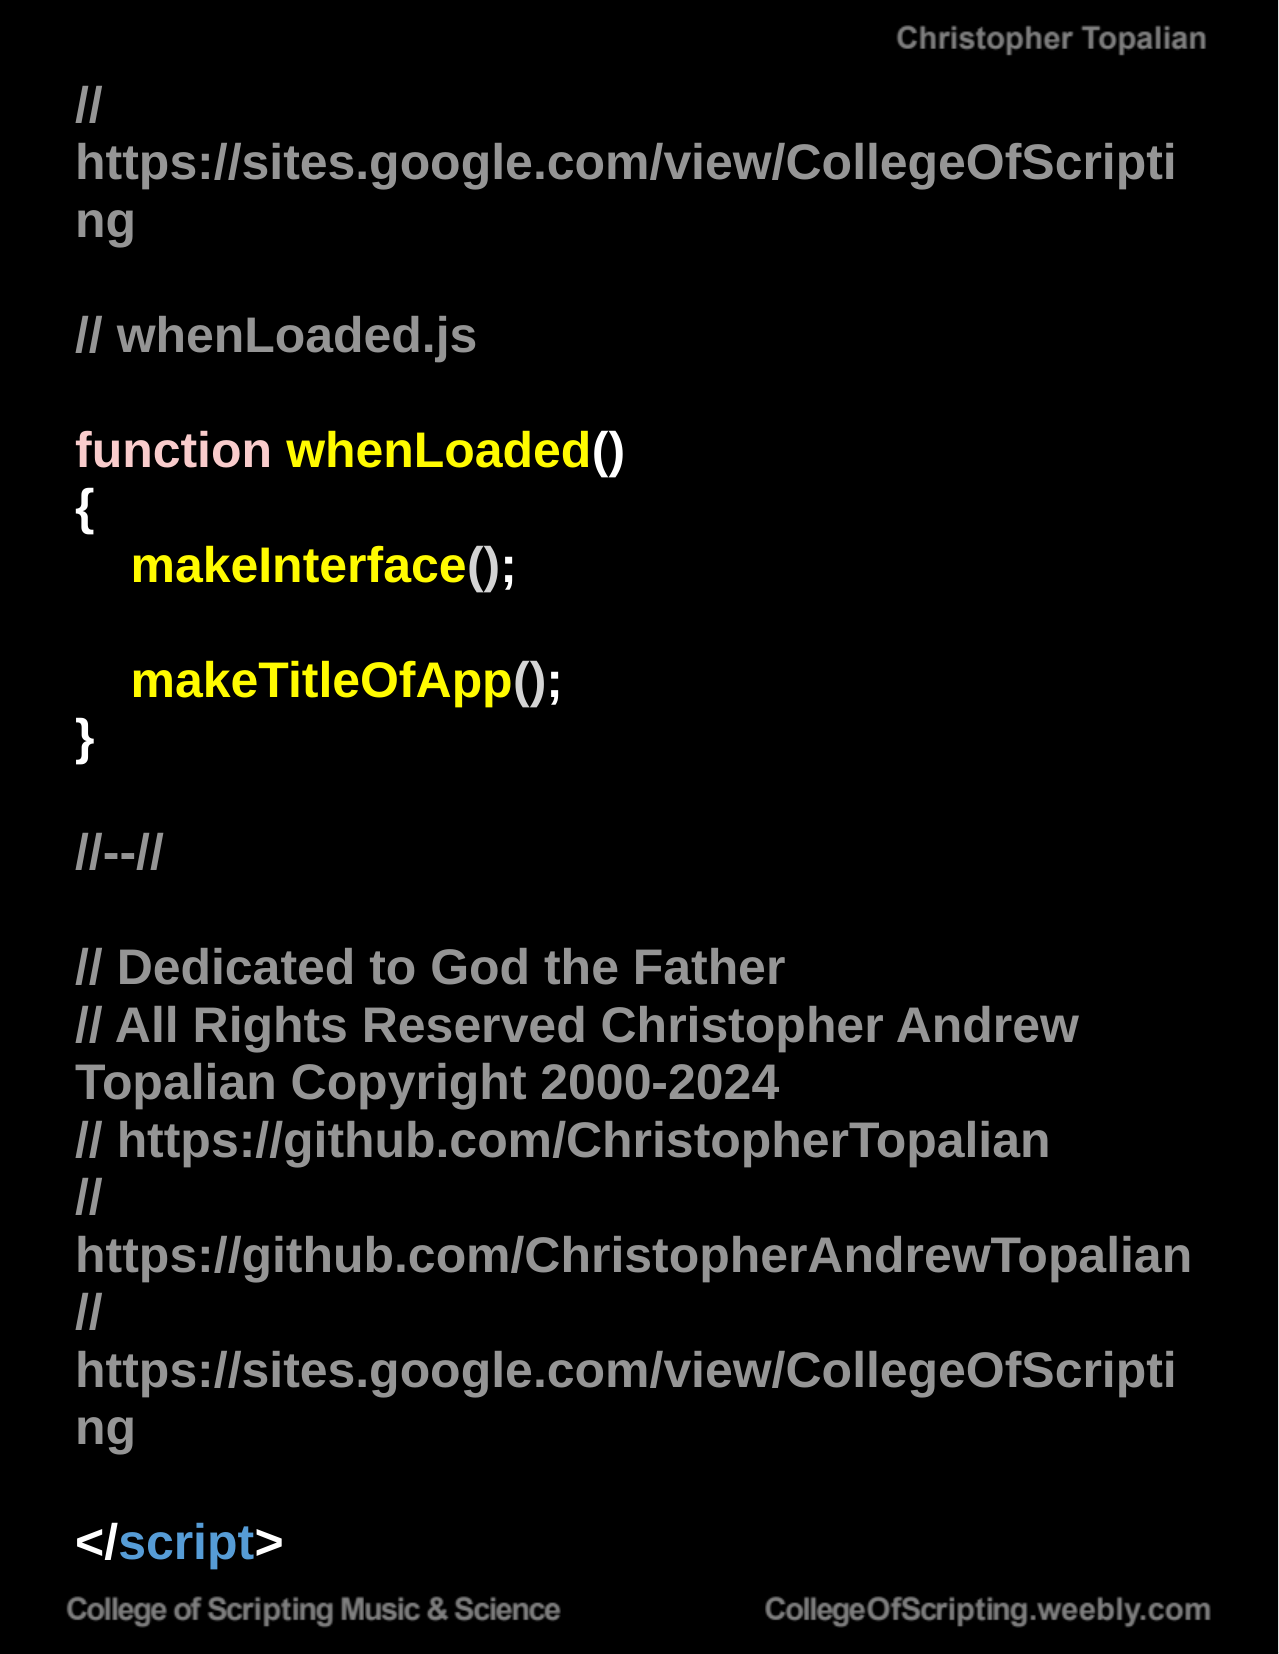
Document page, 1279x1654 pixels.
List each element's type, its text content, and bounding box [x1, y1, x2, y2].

text //--// [75, 822, 1203, 880]
text // https://sites.google.com/view/CollegeOfScripting [75, 75, 1203, 247]
text // https://github.com/ChristopherTopalian [75, 1110, 1203, 1167]
text </script> [75, 1512, 1203, 1570]
text makeTitleOfApp(); [75, 650, 1203, 707]
text // All Rights Reserved Christopher Andrew Topalian Copyright 2000-2024 [75, 995, 1203, 1110]
text } [75, 707, 1203, 765]
text // Dedicated to God the Father [75, 937, 1203, 995]
text // https://sites.google.com/view/CollegeOfScripting [75, 1282, 1203, 1455]
text // https://github.com/ChristopherAndrewTopalian [75, 1167, 1203, 1282]
text { [75, 477, 1203, 535]
text makeInterface(); [75, 535, 1203, 592]
text function whenLoaded() [75, 420, 1203, 477]
text // whenLoaded.js [75, 305, 1203, 362]
